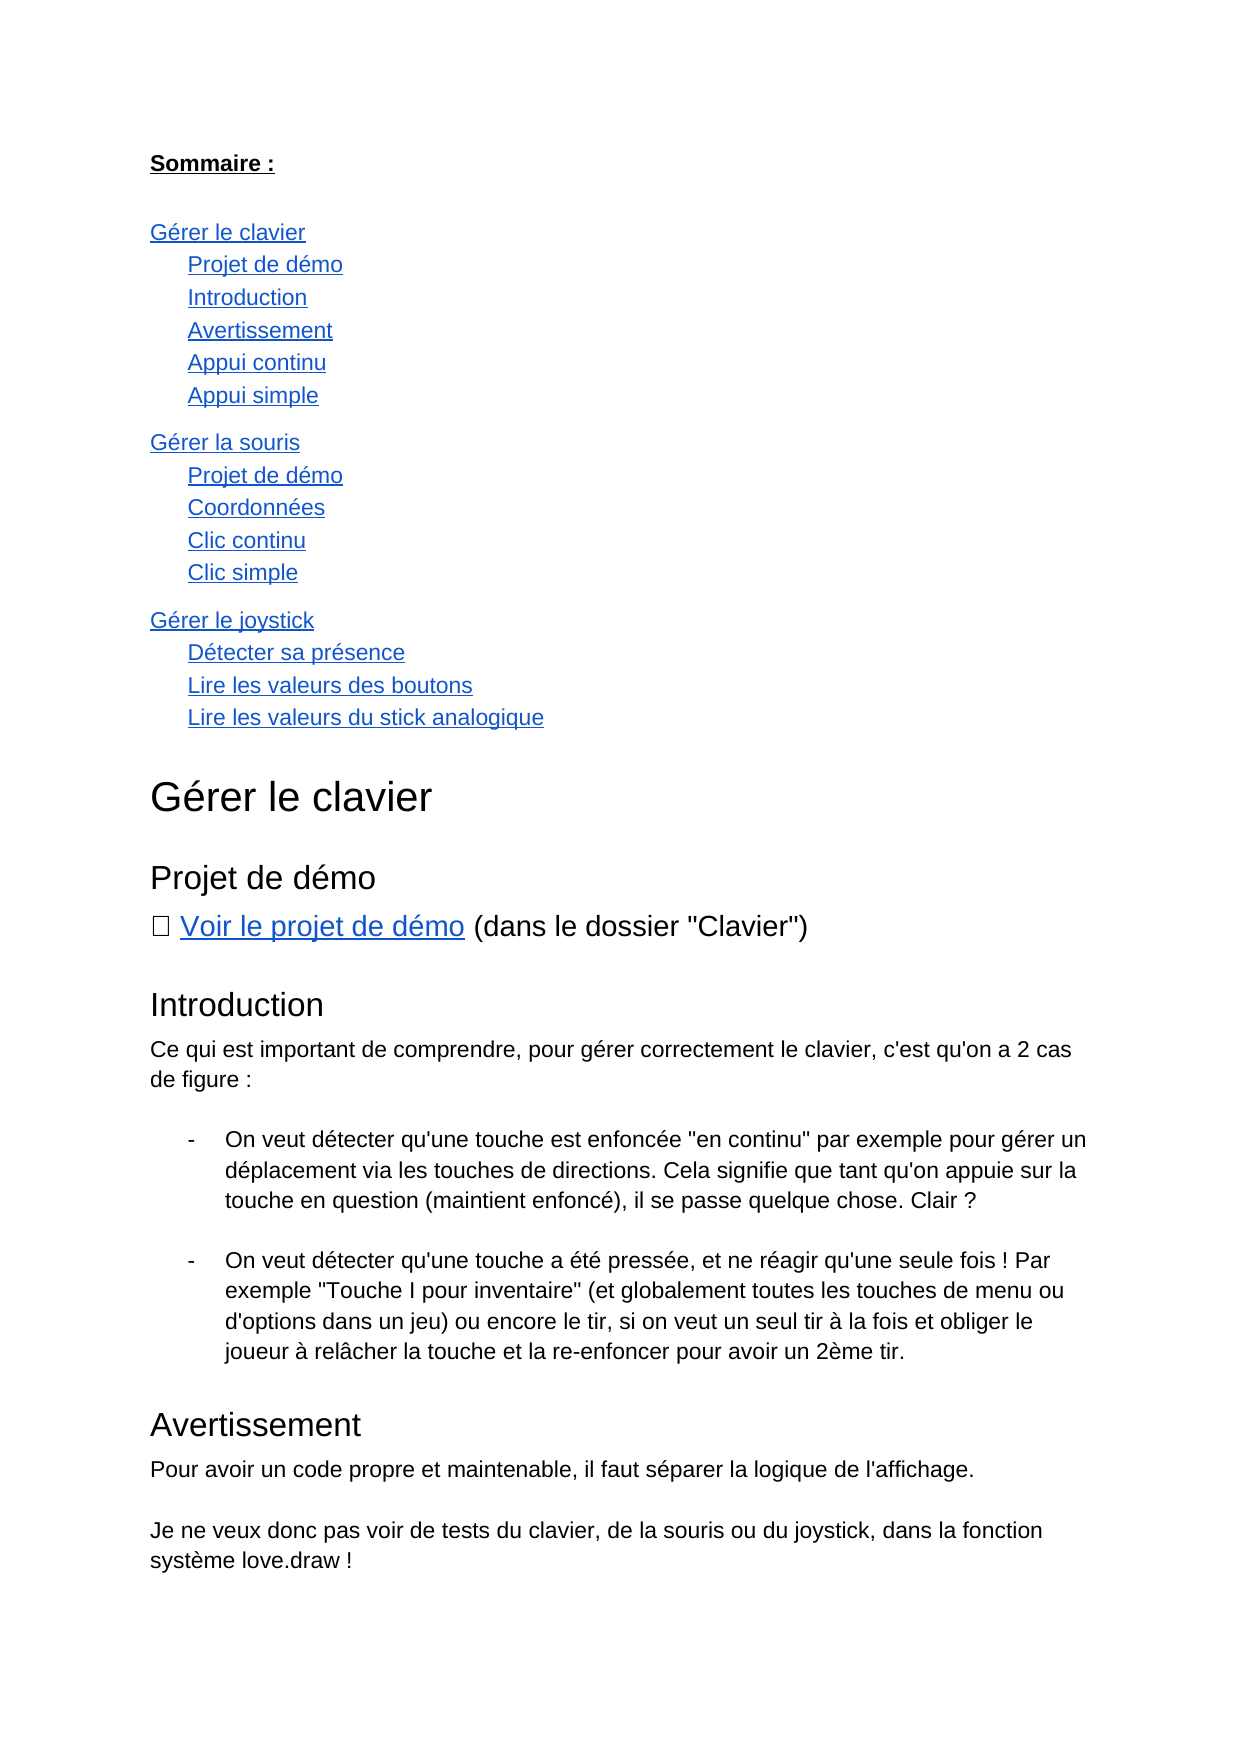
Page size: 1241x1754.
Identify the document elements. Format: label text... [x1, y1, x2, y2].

text Gérer la souris [150, 429, 1090, 455]
text 📁 Voir le projet de démo (dans le dossier "Clavier") [150, 909, 1090, 942]
text Sommaire : [150, 150, 1090, 176]
text Projet de démo [187, 251, 1090, 278]
text Lire les valeurs du stick analogique [187, 704, 1090, 731]
subtitle Introduction [150, 985, 1090, 1023]
text Avertissement [187, 317, 1090, 343]
text Gérer le clavier [150, 219, 1090, 245]
text Appui simple [187, 382, 1090, 408]
text Pour avoir un code propre et maintenable, il faut séparer la logique de l'affichage. [150, 1456, 1090, 1483]
list On veut détecter qu'une touche est enfoncée "en continu" par exemple pour gérer un déplacement via les touches de directions. Cela signifie que tant qu'on appuie sur la touche en question (maintient enfoncé), il se passe quelque chose. Clair ? [187, 1126, 1090, 1213]
text Clic simple [187, 559, 1090, 586]
text Gérer le joystick [150, 607, 1090, 633]
text Je ne veux donc pas voir de tests du clavier, de la souris ou du joystick, dans la fonction système love.draw ! [150, 1517, 1090, 1573]
subtitle Avertissement [150, 1406, 1090, 1444]
subtitle Gérer le clavier [150, 772, 1090, 820]
text Projet de démo [187, 462, 1090, 488]
text Appui continu [187, 349, 1090, 376]
subtitle Projet de démo [150, 858, 1090, 896]
text Coordonnées [187, 494, 1090, 521]
text Détecter sa présence [187, 639, 1090, 666]
text Introduction [187, 284, 1090, 310]
list On veut détecter qu'une touche a été pressée, et ne réagir qu'une seule fois ! Par exemple "Touche I pour inventaire" (et globalement toutes les touches de menu ou d'options dans un jeu) ou encore le tir, si on veut un seul tir à la fois et obliger le joueur à relâcher la touche et la re-enfoncer pour avoir un 2ème tir. [187, 1247, 1090, 1364]
text Lire les valeurs des boutons [187, 672, 1090, 698]
text Ce qui est important de comprendre, pour gérer correctement le clavier, c'est qu'on a 2 cas de figure : [150, 1036, 1090, 1092]
text Clic continu [187, 527, 1090, 553]
